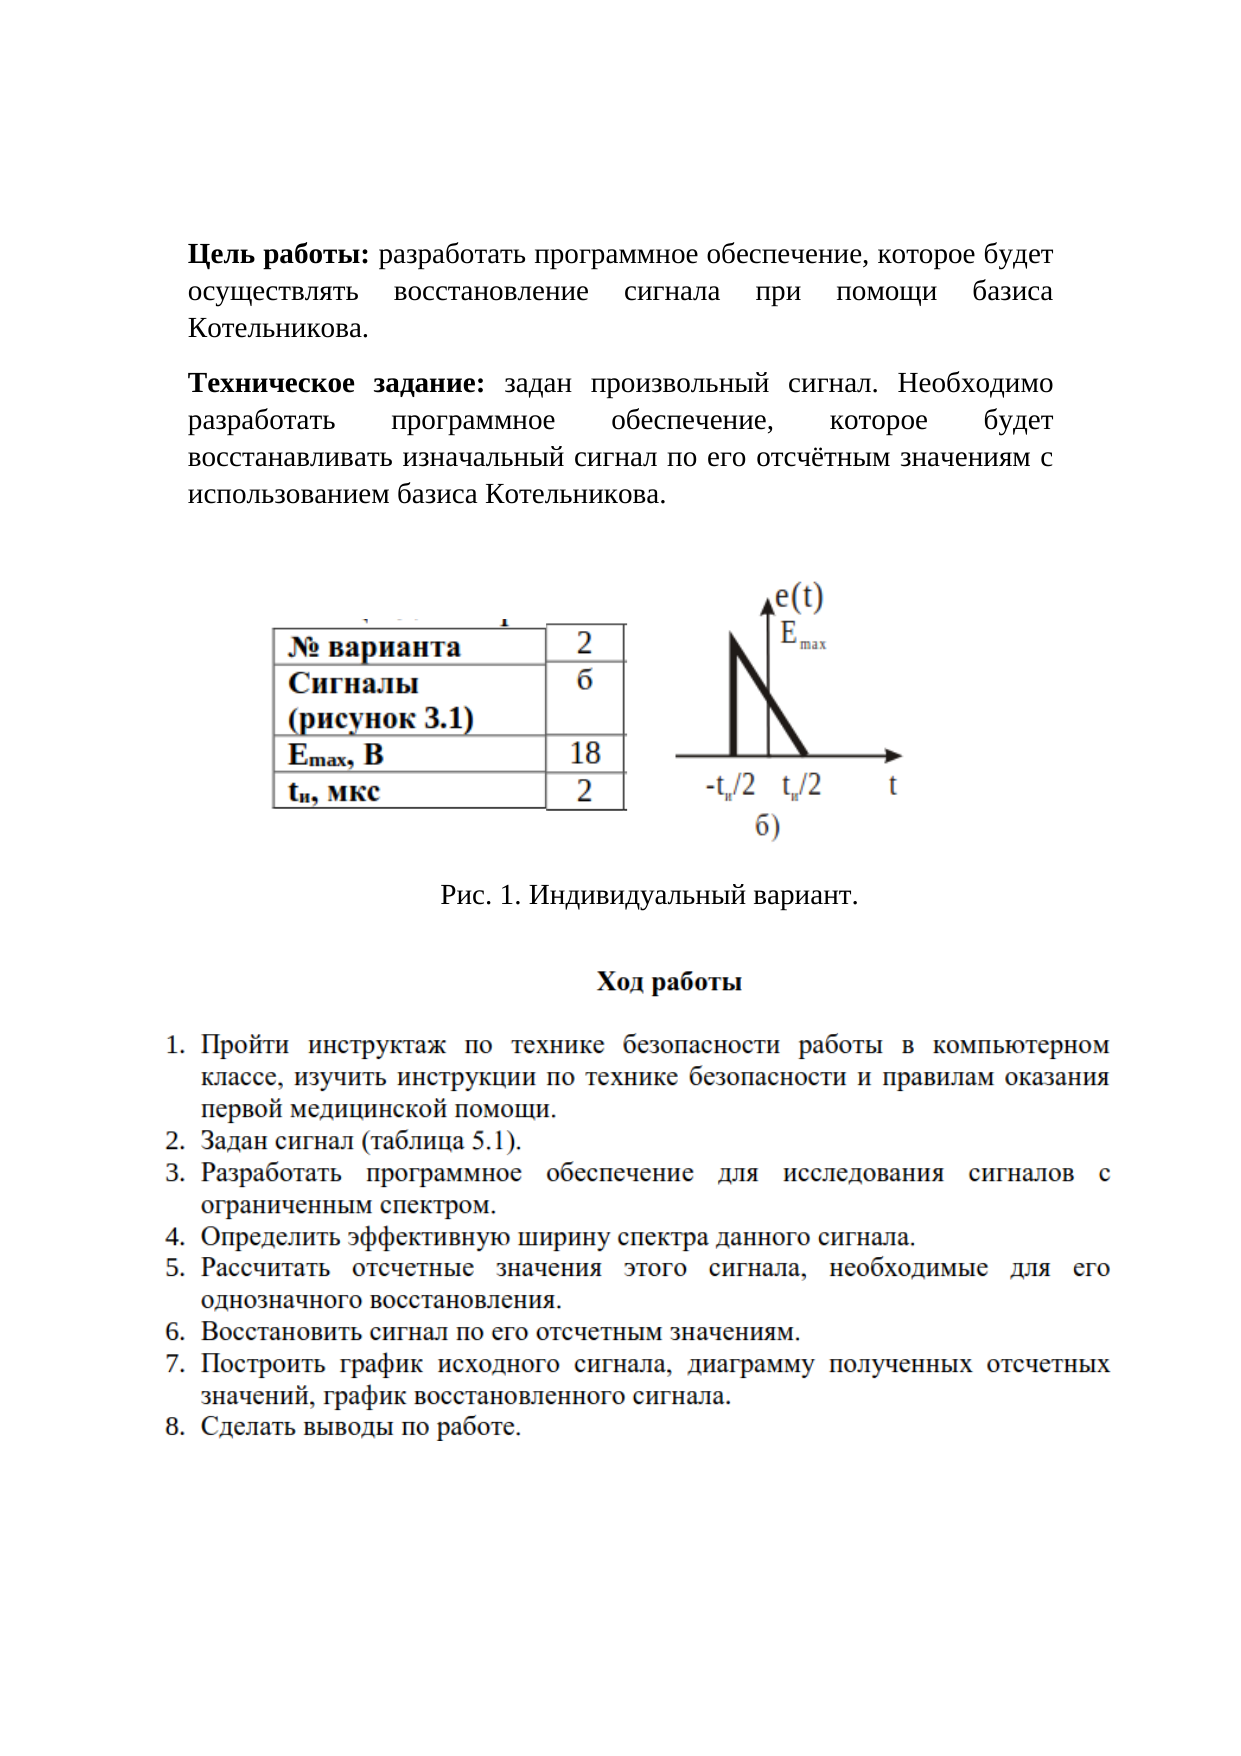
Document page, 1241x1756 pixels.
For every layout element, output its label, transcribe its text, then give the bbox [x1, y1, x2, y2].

text Техническое задание: задан произвольный сигнал. Необходимо разработать программное обеспечение, которое будет восстанавливать изначальный сигнал по его отсчётным значениям с использованием базиса Котельникова. [188, 365, 1054, 510]
picture [162, 956, 1137, 1441]
picture [269, 619, 628, 822]
text Цель работы: разработать программное обеспечение, которое будет осуществлять восстановление сигнала при помощи базиса Котельникова. [188, 236, 1054, 344]
picture [646, 546, 913, 856]
text Рис. 1. Индивидуальный вариант. [162, 877, 1137, 911]
